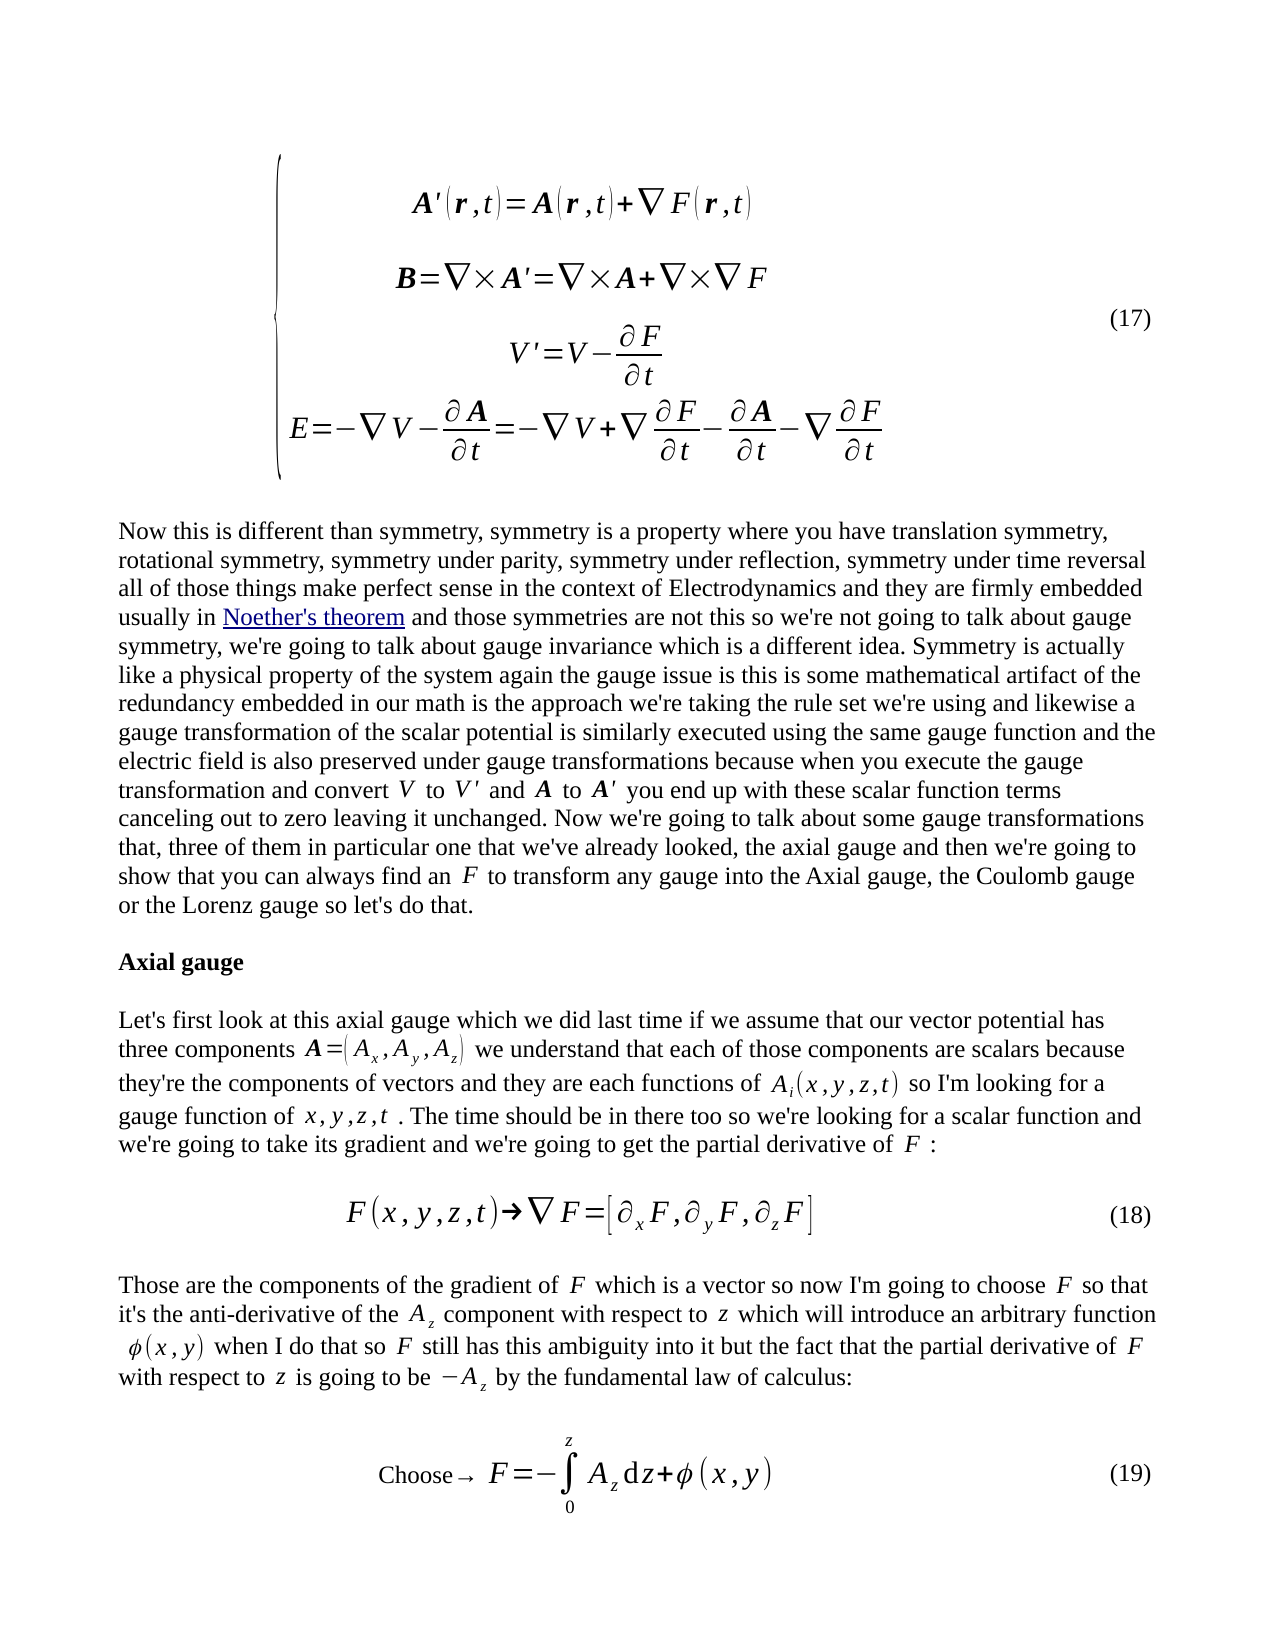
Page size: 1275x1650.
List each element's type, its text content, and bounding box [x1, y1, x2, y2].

text Axial gauge [118, 947, 1157, 976]
table_header (19) [1041, 1423, 1157, 1523]
table_header [118, 147, 1041, 487]
text Let's first look at this axial gauge which we did last time if we assume that our vector potential has three componentswe understand that each of those components are scalars because they're the components of vectors and they are each functions ofso I'm looking for a gauge function of. The time should be in there too so we're looking for a scalar function and we're going to take its gradient and we're going to get the partial derivative of: [118, 1005, 1157, 1158]
table_header (17) [1041, 147, 1157, 487]
text Those are the components of the gradient ofwhich is a vector so now I'm going to chooseso that [118, 1270, 1157, 1299]
table_header [118, 1187, 1041, 1242]
text it's the anti-derivative of thecomponent with respect towhich will introduce an arbitrary function when I do that sostill has this ambiguity into it but the fact that the partial derivative of with respect tois going to beby the fundamental law of calculus: [118, 1299, 1157, 1394]
table_header (18) [1041, 1187, 1157, 1242]
text Now this is different than symmetry, symmetry is a property where you have translation symmetry, rotational symmetry, symmetry under parity, symmetry under reflection, symmetry under time reversal all of those things make perfect sense in the context of Electrodynamics and they are firmly embedded usually in Noether's theorem and those symmetries are not this so we're not going to talk about gauge symmetry, we're going to talk about gauge invariance which is a different idea. Symmetry is actually like a physical property of the system again the gauge issue is this is some mathematical artifact of the redundancy embedded in our math is the approach we're taking the rule set we're using and likewise a gauge transformation of the scalar potential is similarly executed using the same gauge function and the electric field is also preserved under gauge transformations because when you execute the gauge transformation and converttoandtoyou end up with these scalar function terms canceling out to zero leaving it unchanged. Now we're going to talk about some gauge transformations that, three of them in particular one that we've already looked, the axial gauge and then we're going to show that you can always find anto transform any gauge into the Axial gauge, the Coulomb gauge or the Lorenz gauge so let's do that. [118, 516, 1157, 918]
table_header Choose→ [118, 1423, 1041, 1523]
